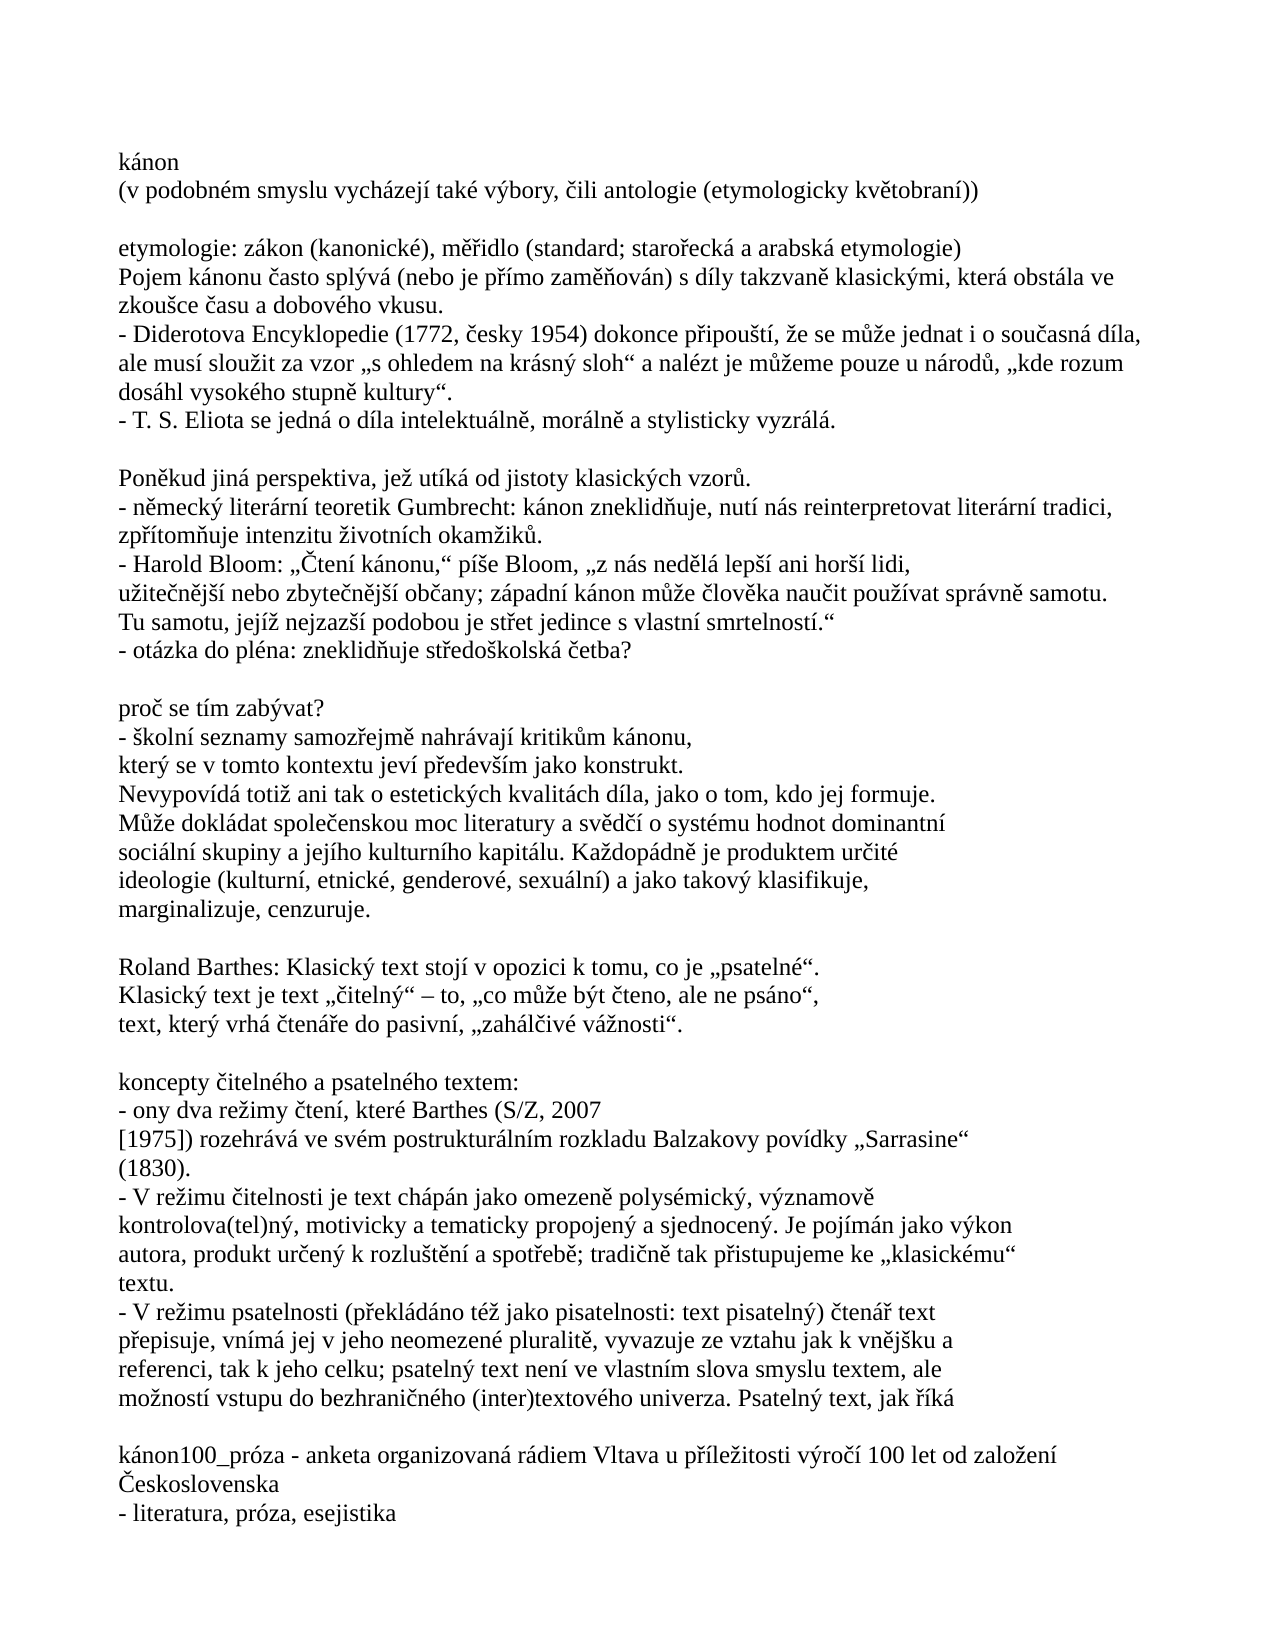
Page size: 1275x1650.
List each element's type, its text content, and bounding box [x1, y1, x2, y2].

text - literatura, próza, esejistika [118, 1498, 1157, 1527]
text marginalizuje, cenzuruje. [118, 894, 1157, 923]
text textu. [118, 1268, 1157, 1297]
text - V režimu psatelnosti (překládáno též jako pisatelnosti: text pisatelný) čtenář text [118, 1297, 1157, 1326]
text proč se tím zabývat? [118, 693, 1157, 722]
text text, který vrhá čtenáře do pasivní, „zahálčivé vážnosti“. [118, 1009, 1157, 1038]
text užitečnější nebo zbytečnější občany; západní kánon může člověka naučit používat správně samotu. [118, 578, 1157, 607]
text (1830). [118, 1153, 1157, 1182]
text - německý literární teoretik Gumbrecht: kánon zneklidňuje, nutí nás reinterpretovat literární tradici, zpřítomňuje intenzitu životních okamžiků. [118, 492, 1157, 549]
text referenci, tak k jeho celku; psatelný text není ve vlastním slova smyslu textem, ale [118, 1354, 1157, 1383]
text Nevypovídá totiž ani tak o estetických kvalitách díla, jako o tom, kdo jej formuje. [118, 779, 1157, 808]
text Pojem kánonu často splývá (nebo je přímo zaměňován) s díly takzvaně klasickými, která obstála ve zkoušce času a dobového vkusu. [118, 262, 1157, 319]
text (v podobném smyslu vycházejí také výbory, čili antologie (etymologicky květobraní)) [118, 176, 1157, 204]
text - ony dva režimy čtení, které Barthes (S/Z, 2007 [118, 1096, 1157, 1124]
text ideologie (kulturní, etnické, genderové, sexuální) a jako takový klasifikuje, [118, 866, 1157, 894]
text - Diderotova Encyklopedie (1772, česky 1954) dokonce připouští, že se může jednat i o současná díla, [118, 319, 1157, 348]
text - T. S. Eliota se jedná o díla intelektuálně, morálně a stylisticky vyzrálá. [118, 406, 1157, 434]
text sociální skupiny a jejího kulturního kapitálu. Každopádně je produktem určité [118, 837, 1157, 866]
text koncepty čitelného a psatelného textem: [118, 1067, 1157, 1096]
text přepisuje, vnímá jej v jeho neomezené pluralitě, vyvazuje ze vztahu jak k vnějšku a [118, 1326, 1157, 1354]
text - Harold Bloom: „Čtení kánonu,“ píše Bloom, „z nás nedělá lepší ani horší lidi, [118, 549, 1157, 578]
text Tu samotu, jejíž nejzazší podobou je střet jedince s vlastní smrtelností.“ [118, 607, 1157, 636]
text kontrolova(tel)ný, motivicky a tematicky propojený a sjednocený. Je pojímán jako výkon [118, 1211, 1157, 1239]
text Může dokládat společenskou moc literatury a svědčí o systému hodnot dominantní [118, 808, 1157, 837]
text etymologie: zákon (kanonické), měřidlo (standard; starořecká a arabská etymologie) [118, 233, 1157, 262]
text Klasický text je text „čitelný“ – to, „co může být čteno, ale ne psáno“, [118, 981, 1157, 1009]
text - V režimu čitelnosti je text chápán jako omezeně polysémický, významově [118, 1182, 1157, 1211]
text Roland Barthes: Klasický text stojí v opozici k tomu, co je „psatelné“. [118, 952, 1157, 981]
text - školní seznamy samozřejmě nahrávají kritikům kánonu, [118, 722, 1157, 751]
text možností vstupu do bezhraničného (inter)textového univerza. Psatelný text, jak říká [118, 1383, 1157, 1412]
text autora, produkt určený k rozluštění a spotřebě; tradičně tak přistupujeme ke „klasickému“ [118, 1239, 1157, 1268]
text kánon [118, 147, 1157, 176]
text ale musí sloužit za vzor „s ohledem na krásný sloh“ a nalézt je můžeme pouze u národů, „kde rozum dosáhl vysokého stupně kultury“. [118, 348, 1157, 406]
text - otázka do pléna: zneklidňuje středoškolská četba? [118, 636, 1157, 664]
text kánon100_próza - anketa organizovaná rádiem Vltava u příležitosti výročí 100 let od založení Československa [118, 1441, 1157, 1498]
text Poněkud jiná perspektiva, jež utíká od jistoty klasických vzorů. [118, 463, 1157, 492]
text který se v tomto kontextu jeví především jako konstrukt. [118, 751, 1157, 779]
text [1975]) rozehrává ve svém postrukturálním rozkladu Balzakovy povídky „Sarrasine“ [118, 1124, 1157, 1153]
